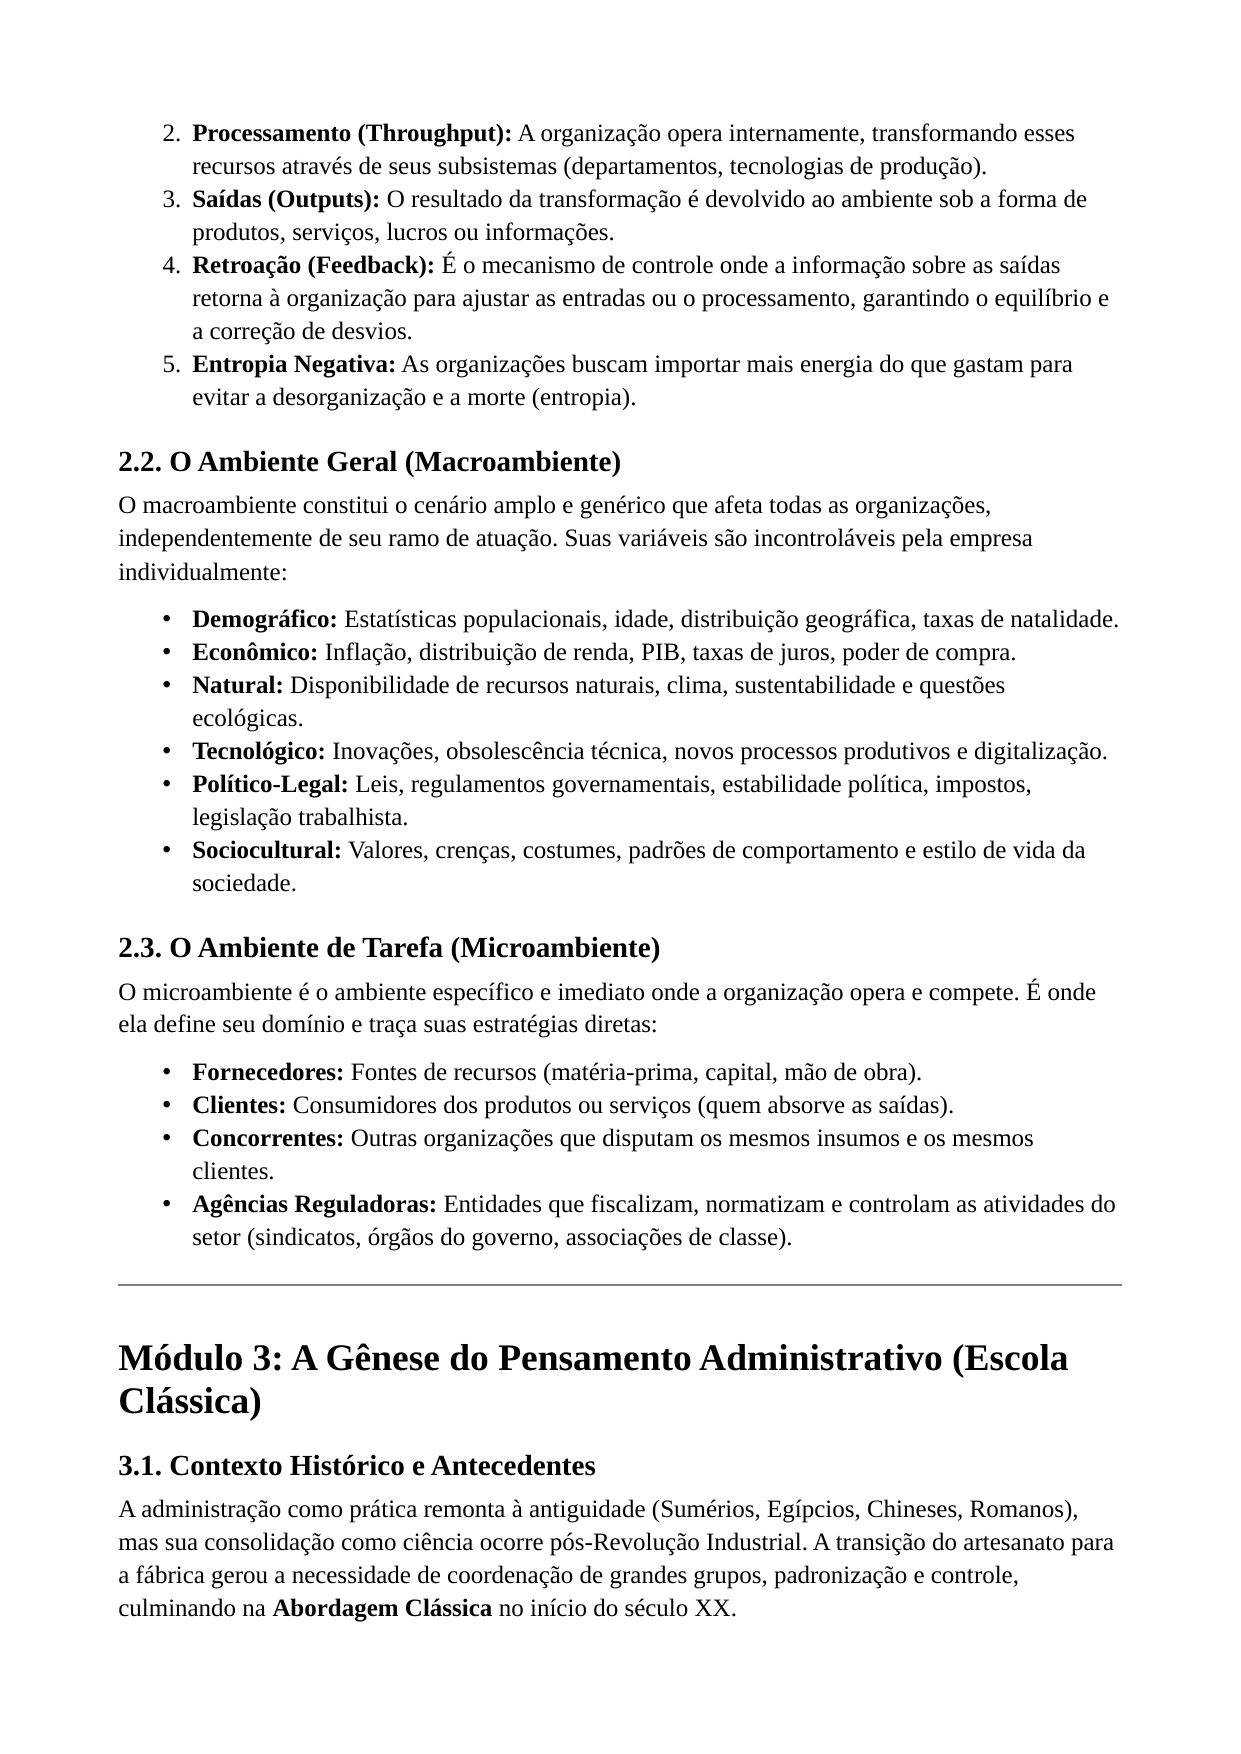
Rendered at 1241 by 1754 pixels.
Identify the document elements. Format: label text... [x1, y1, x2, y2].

list Demográfico: Estatísticas populacionais, idade, distribuição geográfica, taxas de natalidade. [162, 604, 1122, 633]
text O microambiente é o ambiente específico e imediato onde a organização opera e compete. É onde ela define seu domínio e traça suas estratégias diretas: [118, 977, 1122, 1038]
list Clientes: Consumidores dos produtos ou serviços (quem absorve as saídas). [162, 1090, 1122, 1119]
text O macroambiente constitui o cenário amplo e genérico que afeta todas as organizações, independentemente de seu ramo de atuação. Suas variáveis são incontroláveis pela empresa individualmente: [118, 491, 1122, 585]
list Sociocultural: Valores, crenças, costumes, padrões de comportamento e estilo de vida da sociedade. [162, 835, 1122, 897]
subtitle Módulo 3: A Gênese do Pensamento Administrativo (Escola Clássica) [118, 1335, 1122, 1421]
subtitle 2.2. O Ambiente Geral (Macroambiente) [118, 444, 1122, 478]
list Fornecedores: Fontes de recursos (matéria-prima, capital, mão de obra). [162, 1057, 1122, 1086]
list Político-Legal: Leis, regulamentos governamentais, estabilidade política, impostos, legislação trabalhista. [162, 769, 1122, 831]
list Entropia Negativa: As organizações buscam importar mais energia do que gastam para evitar a desorganização e a morte (entropia). [162, 349, 1122, 411]
list Econômico: Inflação, distribuição de renda, PIB, taxas de juros, poder de compra. [162, 637, 1122, 666]
list Agências Reguladoras: Entidades que fiscalizam, normatizam e controlam as atividades do setor (sindicatos, órgãos do governo, associações de classe). [162, 1189, 1122, 1251]
text A administração como prática remonta à antiguidade (Sumérios, Egípcios, Chineses, Romanos), mas sua consolidação como ciência ocorre pós-Revolução Industrial. A transição do artesanato para a fábrica gerou a necessidade de coordenação de grandes grupos, padronização e controle, culminando na Abordagem Clássica no início do século XX. [118, 1494, 1122, 1622]
list Tecnológico: Inovações, obsolescência técnica, novos processos produtivos e digitalização. [162, 736, 1122, 765]
subtitle 2.3. O Ambiente de Tarefa (Microambiente) [118, 931, 1122, 964]
list Retroação (Feedback): É o mecanismo de controle onde a informação sobre as saídas retorna à organização para ajustar as entradas ou o processamento, garantindo o equilíbrio e a correção de desvios. [162, 250, 1122, 345]
subtitle 3.1. Contexto Histórico e Antecedentes [118, 1448, 1122, 1482]
list Processamento (Throughput): A organização opera internamente, transformando esses recursos através de seus subsistemas (departamentos, tecnologias de produção). [162, 118, 1122, 180]
list Natural: Disponibilidade de recursos naturais, clima, sustentabilidade e questões ecológicas. [162, 670, 1122, 732]
list Saídas (Outputs): O resultado da transformação é devolvido ao ambiente sob a forma de produtos, serviços, lucros ou informações. [162, 184, 1122, 246]
list Concorrentes: Outras organizações que disputam os mesmos insumos e os mesmos clientes. [162, 1123, 1122, 1185]
